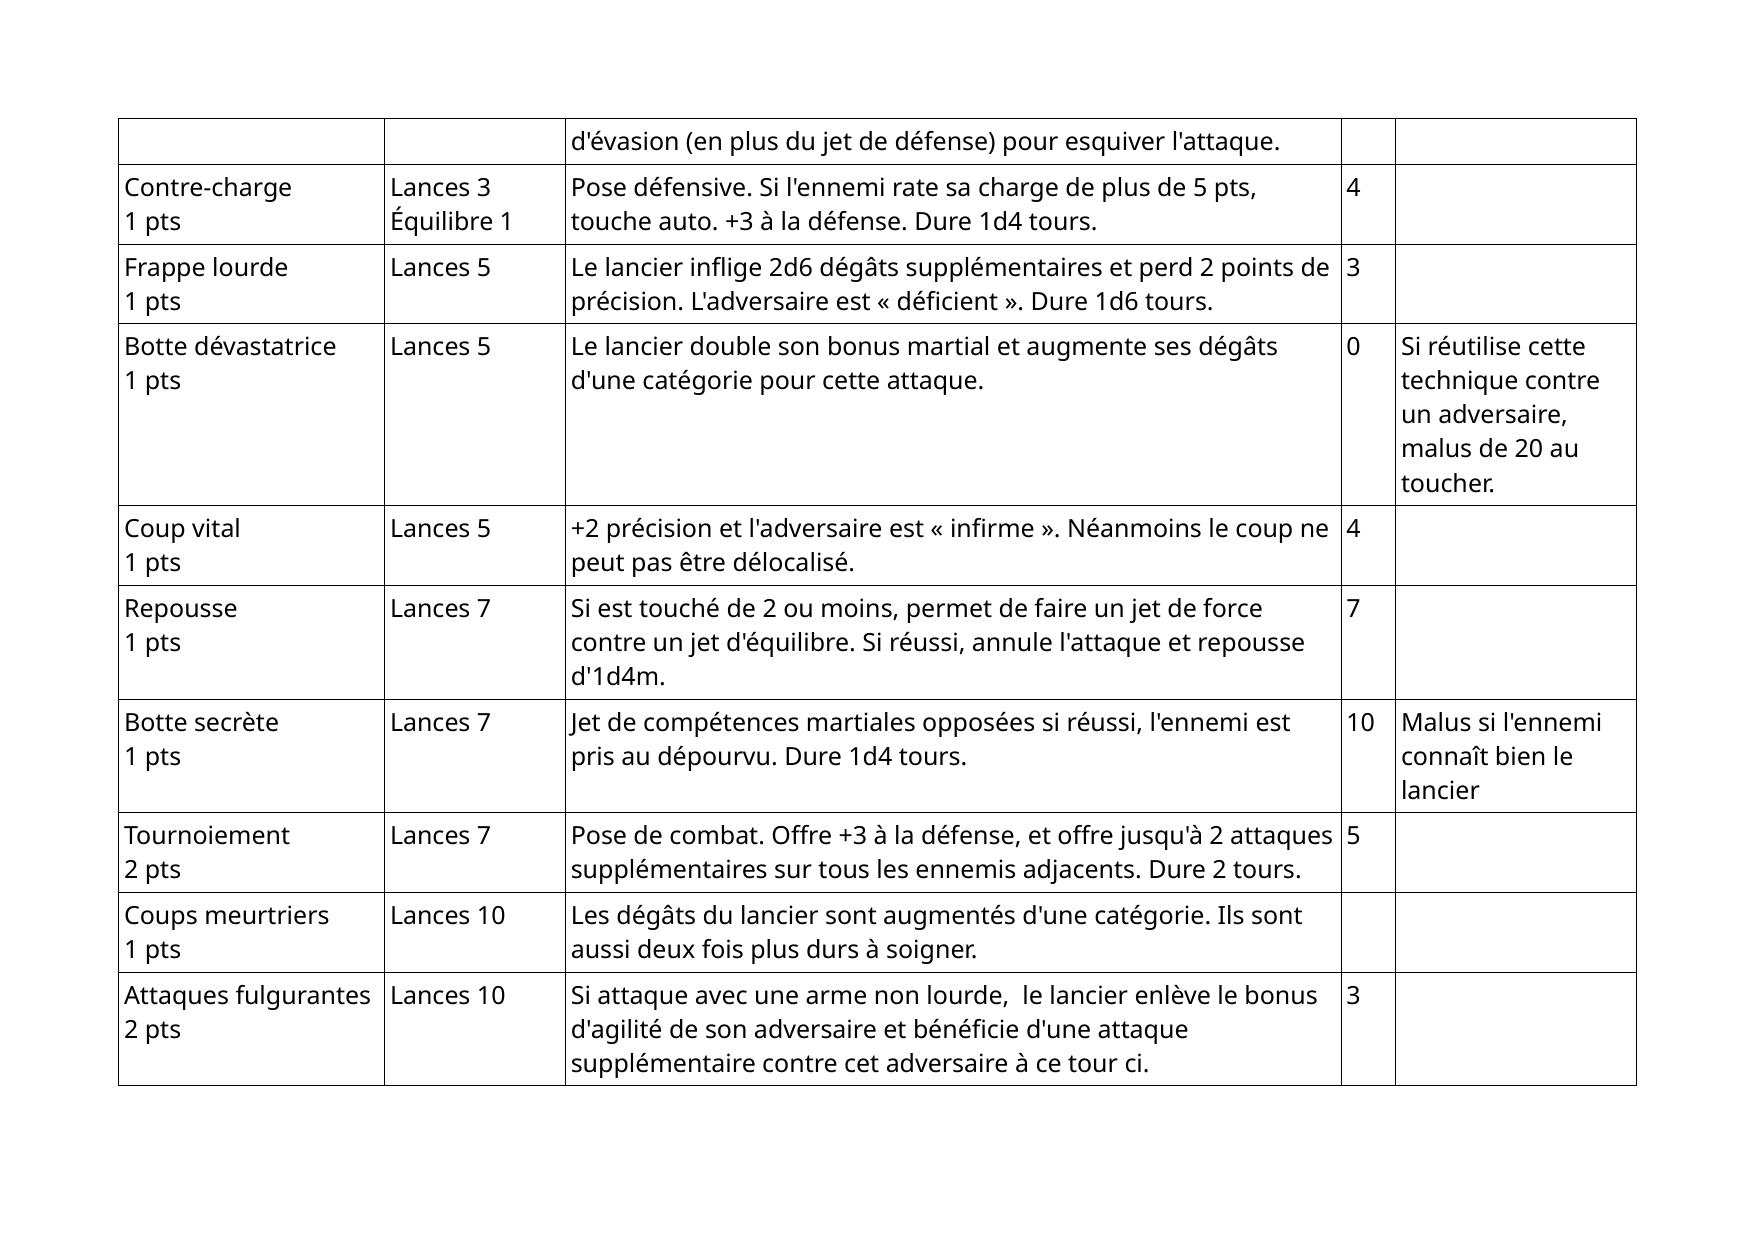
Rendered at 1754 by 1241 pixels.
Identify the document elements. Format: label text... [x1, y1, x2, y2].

table_cell 3 [1342, 973, 1395, 1085]
table_cell Lances 5 [385, 506, 565, 585]
table_cell Lances 5 [385, 324, 565, 505]
table_cell Pose de combat. Offre +3 à la défense, et offre jusqu'à 2 attaques supplémentaires sur tous les ennemis adjacents. Dure 2 tours. [566, 813, 1341, 892]
table_cell [1396, 119, 1636, 164]
table_cell Lances 7 [385, 586, 565, 698]
table_cell [1342, 893, 1395, 972]
table_cell Si attaque avec une arme non lourde, le lancier enlève le bonus d'agilité de son adversaire et bénéficie d'une attaque supplémentaire contre cet adversaire à ce tour ci. [566, 973, 1341, 1085]
table_cell d'évasion (en plus du jet de défense) pour esquiver l'attaque. [566, 119, 1341, 164]
table_cell 7 [1342, 586, 1395, 698]
table_cell [1396, 973, 1636, 1085]
table_cell 4 [1342, 506, 1395, 585]
table_cell Si réutilise cette technique contre un adversaire, malus de 20 au toucher. [1396, 324, 1636, 505]
table_cell Lances 5 [385, 245, 565, 323]
table_cell +2 précision et l'adversaire est « infirme ». Néanmoins le coup ne peut pas être délocalisé. [566, 506, 1341, 585]
table_cell 3 [1342, 245, 1395, 323]
table_cell [119, 119, 384, 164]
table_cell [1342, 119, 1395, 164]
table_cell Jet de compétences martiales opposées si réussi, l'ennemi est pris au dépourvu. Dure 1d4 tours. [566, 700, 1341, 812]
table_cell 0 [1342, 324, 1395, 505]
table_cell Si est touché de 2 ou moins, permet de faire un jet de force contre un jet d'équilibre. Si réussi, annule l'attaque et repousse d'1d4m. [566, 586, 1341, 698]
table_cell Contre-charge 1 pts [119, 165, 384, 243]
table_cell Coup vital 1 pts [119, 506, 384, 585]
table_cell [1396, 506, 1636, 585]
table_cell Lances 7 [385, 700, 565, 812]
table_cell Repousse 1 pts [119, 586, 384, 698]
table_cell [1396, 813, 1636, 892]
table_cell 5 [1342, 813, 1395, 892]
table_cell Le lancier double son bonus martial et augmente ses dégâts d'une catégorie pour cette attaque. [566, 324, 1341, 505]
table_cell Coups meurtriers 1 pts [119, 893, 384, 972]
table_cell Tournoiement 2 pts [119, 813, 384, 892]
table_cell Frappe lourde 1 pts [119, 245, 384, 323]
table_cell [1396, 245, 1636, 323]
table_cell 4 [1342, 165, 1395, 243]
table_cell 10 [1342, 700, 1395, 812]
table_cell Pose défensive. Si l'ennemi rate sa charge de plus de 5 pts, touche auto. +3 à la défense. Dure 1d4 tours. [566, 165, 1341, 243]
table_cell Malus si l'ennemi connaît bien le lancier [1396, 700, 1636, 812]
table_cell Lances 3 Équilibre 1 [385, 165, 565, 243]
table_cell Le lancier inflige 2d6 dégâts supplémentaires et perd 2 points de précision. L'adversaire est « déficient ». Dure 1d6 tours. [566, 245, 1341, 323]
table_cell Lances 10 [385, 973, 565, 1085]
table_cell [1396, 165, 1636, 243]
table_cell Lances 10 [385, 893, 565, 972]
table_cell [1396, 586, 1636, 698]
table_cell [385, 119, 565, 164]
table_cell Les dégâts du lancier sont augmentés d'une catégorie. Ils sont aussi deux fois plus durs à soigner. [566, 893, 1341, 972]
table_cell Attaques fulgurantes 2 pts [119, 973, 384, 1085]
table_cell [1396, 893, 1636, 972]
table_cell Lances 7 [385, 813, 565, 892]
table_cell Botte dévastatrice 1 pts [119, 324, 384, 505]
table_cell Botte secrète 1 pts [119, 700, 384, 812]
